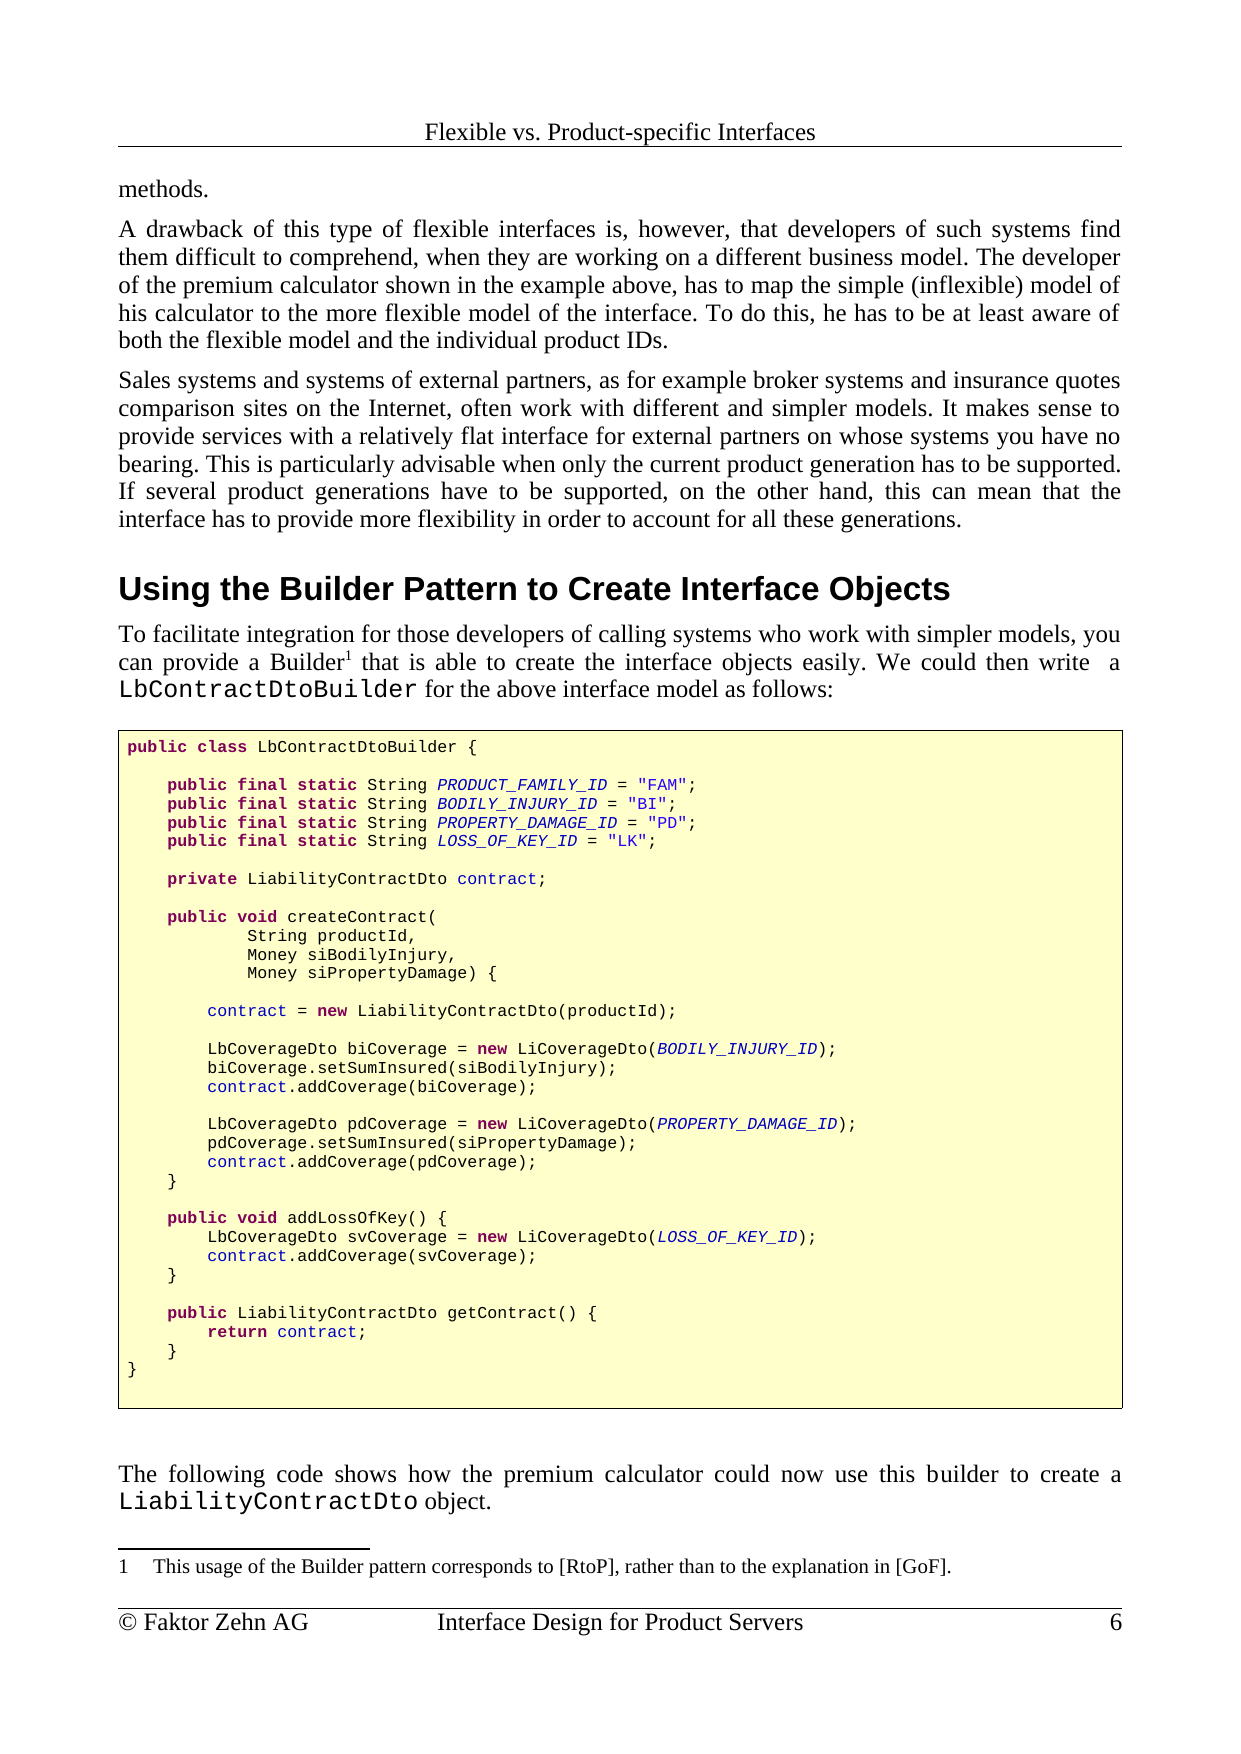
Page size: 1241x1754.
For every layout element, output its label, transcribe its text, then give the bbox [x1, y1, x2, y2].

text A drawback of this type of flexible interfaces is, however, that developers of such systems find them difficult to comprehend, when they are working on a different business model. The developer of the premium calculator shown in the example above, has to map the simple (inflexible) model of his calculator to the more flexible model of the interface. To do this, he has to be at least aware of both the flexible model and the individual product IDs. [118, 216, 1122, 354]
text } [127, 1267, 1113, 1286]
text public final static String PROPERTY_DAMAGE_ID = "PD"; [127, 814, 1113, 833]
text private LiabilityContractDto contract; [127, 871, 1113, 889]
text public void addLossOfKey() { [127, 1210, 1113, 1229]
text String productId, [127, 927, 1113, 946]
text public final static String PRODUCT_FAMILY_ID = "FAM"; [127, 776, 1113, 795]
text Money siBodilyInjury, [127, 946, 1113, 965]
text LbCoverageDto biCoverage = new LiCoverageDto(BODILY_INJURY_ID); [127, 1040, 1113, 1059]
text } [127, 1172, 1113, 1191]
text } [127, 1342, 1113, 1361]
text Money siPropertyDamage) { [127, 965, 1113, 984]
text } [127, 1361, 1113, 1380]
text public void createContract( [127, 908, 1113, 927]
text contract.addCoverage(svCoverage); [127, 1248, 1113, 1267]
text methods. [118, 175, 1122, 203]
text return contract; [127, 1323, 1113, 1342]
text The following code shows how the premium calculator could now use this builder to create a LiabilityContractDto object. [118, 1460, 1122, 1517]
text contract.addCoverage(biCoverage); [127, 1078, 1113, 1097]
text public final static String LOSS_OF_KEY_ID = "LK"; [127, 833, 1113, 852]
text pdCoverage.setSumInsured(siPropertyDamage); [127, 1135, 1113, 1153]
text contract = new LiabilityContractDto(productId); [127, 1003, 1113, 1022]
text public LiabilityContractDto getContract() { [127, 1304, 1113, 1323]
text public class LbContractDtoBuilder { [127, 739, 1113, 758]
text Sales systems and systems of external partners, as for example broker systems and insurance quotes comparison sites on the Internet, often work with different and simpler models. It makes sense to provide services with a relatively flat interface for external partners on whose systems you have no bearing. This is particularly advisable when only the current product generation has to be supported. If several product generations have to be supported, on the other hand, this can mean that the interface has to provide more flexibility in order to account for all these generations. [118, 367, 1122, 533]
text contract.addCoverage(pdCoverage); [127, 1153, 1113, 1172]
text public final static String BODILY_INJURY_ID = "BI"; [127, 795, 1113, 814]
text LbCoverageDto svCoverage = new LiCoverageDto(LOSS_OF_KEY_ID); [127, 1229, 1113, 1248]
subtitle Using the Builder Pattern to Create Interface Objects [118, 570, 1122, 608]
text LbCoverageDto pdCoverage = new LiCoverageDto(PROPERTY_DAMAGE_ID); [127, 1116, 1113, 1135]
text To facilitate integration for those developers of calling systems who work with simpler models, you can provide a Builder that is able to create the interface objects easily. We could then write a LbContractDtoBuilder for the above interface model as follows: [118, 620, 1122, 705]
text biCoverage.setSumInsured(siBodilyInjury); [127, 1059, 1113, 1078]
text This usage of the Builder pattern corresponds to [RtoP], rather than to the explanation in [GoF]. [118, 1555, 1122, 1578]
